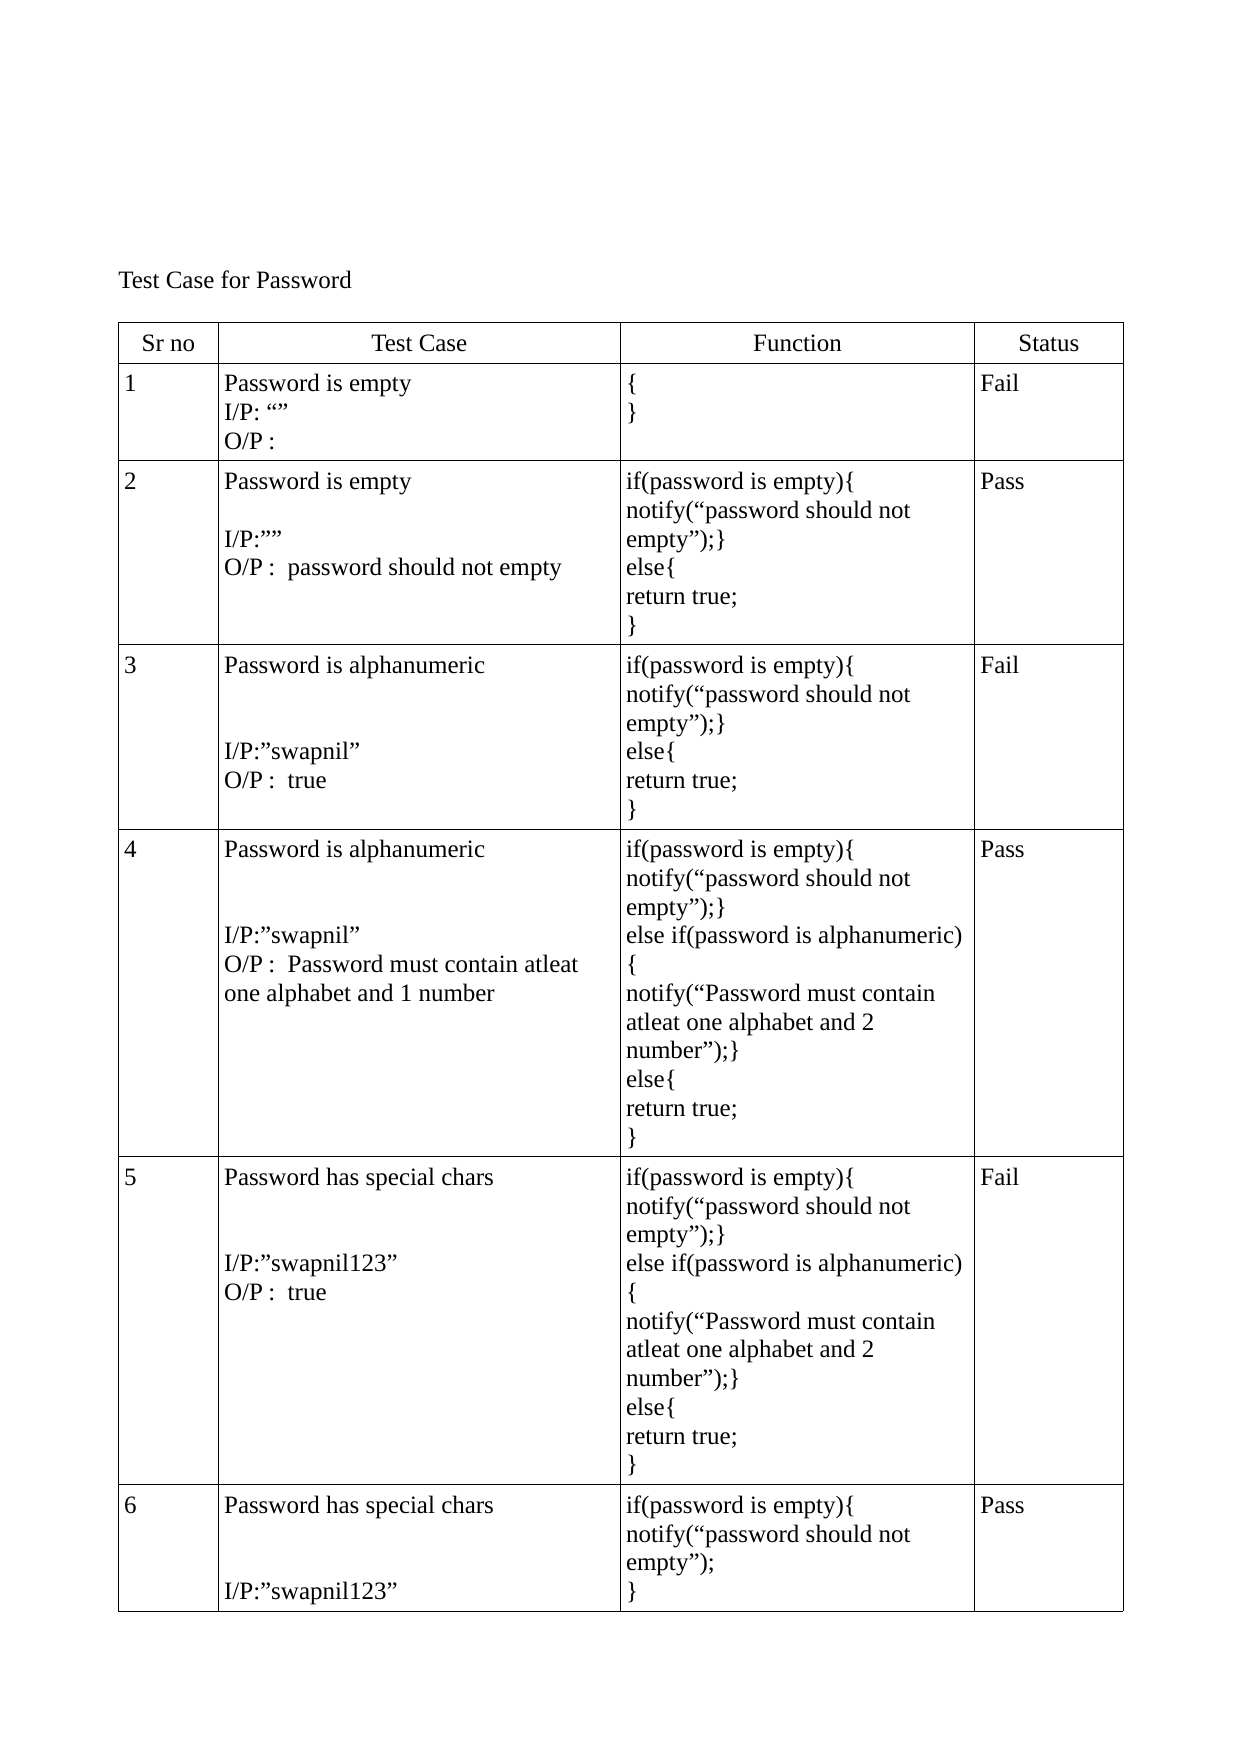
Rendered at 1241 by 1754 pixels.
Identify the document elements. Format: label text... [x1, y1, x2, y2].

text Test Case for Password [118, 265, 1122, 293]
table_cell Fail [975, 645, 1123, 828]
table_cell if(password is empty){ notify(“password should not empty”); } [621, 1485, 974, 1611]
table_cell Password has special chars I/P:”swapnil123” [219, 1485, 620, 1611]
table_cell Pass [975, 461, 1123, 644]
table_header Sr no [119, 323, 218, 362]
table_cell Fail [975, 1157, 1123, 1484]
table_cell 6 [119, 1485, 218, 1611]
table_cell if(password is empty){ notify(“password should not empty”);} else if(password is alphanumeric){ notify(“Password must contain atleat one alphabet and 2 number”);} else{ return true; } [621, 1157, 974, 1484]
table_cell Password is empty I/P: “” O/P : [219, 364, 620, 460]
table_cell Fail [975, 364, 1123, 460]
table_cell 3 [119, 645, 218, 828]
table_cell Pass [975, 1485, 1123, 1611]
table_cell Password has special chars I/P:”swapnil123” O/P : true [219, 1157, 620, 1484]
table_header Function [621, 323, 974, 362]
table_cell if(password is empty){ notify(“password should not empty”);} else if(password is alphanumeric){ notify(“Password must contain atleat one alphabet and 2 number”);} else{ return true; } [621, 830, 974, 1156]
table_cell Password is alphanumeric I/P:”swapnil” O/P : Password must contain atleat one alphabet and 1 number [219, 830, 620, 1156]
table_cell Password is empty I/P:”” O/P : password should not empty [219, 461, 620, 644]
table_cell if(password is empty){ notify(“password should not empty”);} else{ return true; } [621, 461, 974, 644]
table_header Status [975, 323, 1123, 362]
table_cell 2 [119, 461, 218, 644]
table_cell 4 [119, 830, 218, 1156]
table_cell Password is alphanumeric I/P:”swapnil” O/P : true [219, 645, 620, 828]
table_cell if(password is empty){ notify(“password should not empty”);} else{ return true; } [621, 645, 974, 828]
table_cell 5 [119, 1157, 218, 1484]
table_cell Pass [975, 830, 1123, 1156]
table_cell 1 [119, 364, 218, 460]
table_header Test Case [219, 323, 620, 362]
table_cell { } [621, 364, 974, 460]
